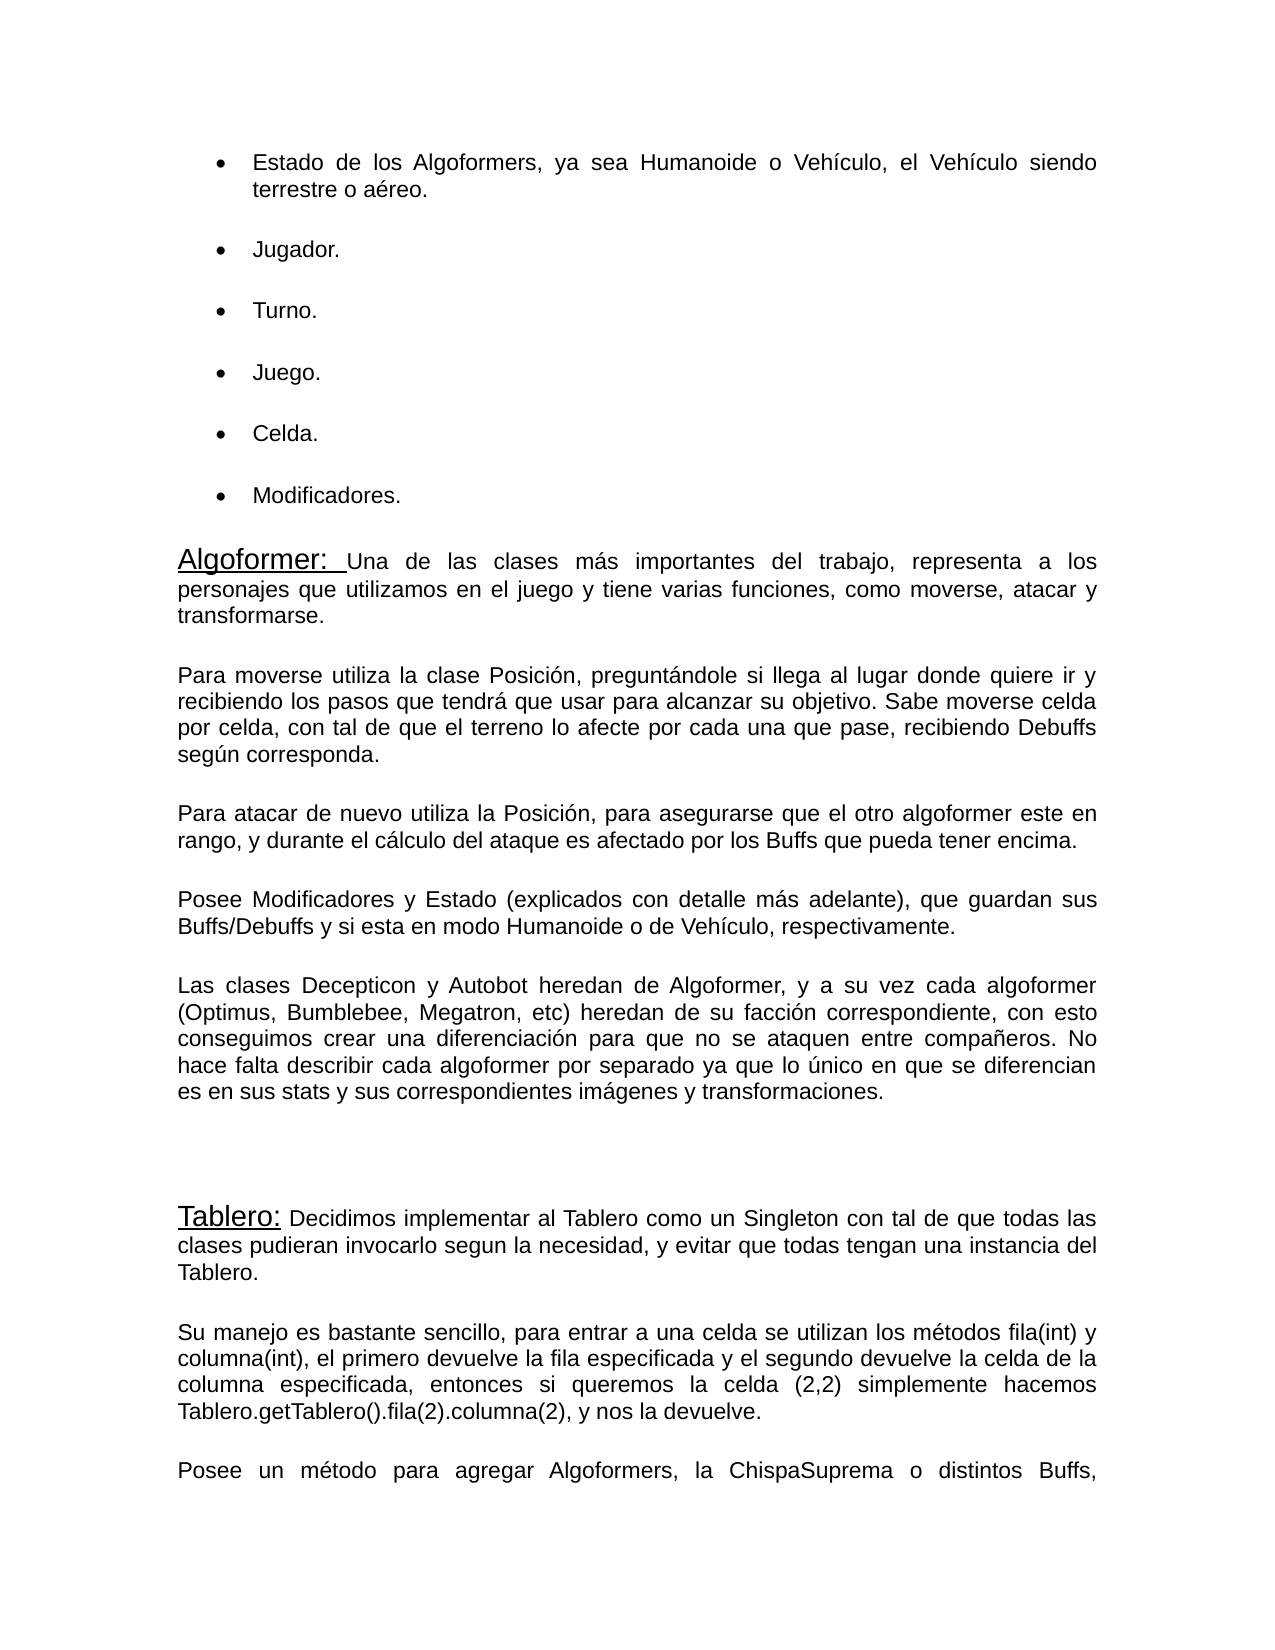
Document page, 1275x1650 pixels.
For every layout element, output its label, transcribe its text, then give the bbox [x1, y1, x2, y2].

text Su manejo es bastante sencillo, para entrar a una celda se utilizan los métodos fila(int) y columna(int), el primero devuelve la fila especificada y el segundo devuelve la celda de la columna especificada, entonces si queremos la celda (2,2) simplemente hacemos Tablero.getTablero().fila(2).columna(2), y nos la devuelve. [177, 1318, 1098, 1424]
list Modificadores. [215, 481, 1098, 509]
text Para atacar de nuevo utiliza la Posición, para asegurarse que el otro algoformer este en rango, y durante el cálculo del ataque es afectado por los Buffs que pueda tener encima. [177, 800, 1098, 853]
text Tablero: Decidimos implementar al Tablero como un Singleton con tal de que todas las clases pudieran invocarlo segun la necesidad, y evitar que todas tengan una instancia del Tablero. [177, 1199, 1098, 1285]
list Estado de los Algoformers, ya sea Humanoide o Vehículo, el Vehículo siendo terrestre o aéreo. [215, 148, 1098, 202]
text Algoformer: Una de las clases más importantes del trabajo, representa a los personajes que utilizamos en el juego y tiene varias funciones, como moverse, atacar y transformarse. [177, 542, 1098, 628]
list Jugador. [215, 235, 1098, 263]
list Turno. [215, 297, 1098, 325]
text Posee Modificadores y Estado (explicados con detalle más adelante), que guardan sus Buffs/Debuffs y si esta en modo Humanoide o de Vehículo, respectivamente. [177, 886, 1098, 939]
text Para moverse utiliza la clase Posición, preguntándole si llega al lugar donde quiere ir y recibiendo los pasos que tendrá que usar para alcanzar su objetivo. Sabe moverse celda por celda, con tal de que el terreno lo afecte por cada una que pase, recibiendo Debuffs según corresponda. [177, 662, 1098, 767]
text Las clases Decepticon y Autobot heredan de Algoformer, y a su vez cada algoformer (Optimus, Bumblebee, Megatron, etc) heredan de su facción correspondiente, con esto conseguimos crear una diferenciación para que no se ataquen entre compañeros. No hace falta describir cada algoformer por separado ya que lo único en que se diferencian es en sus stats y sus correspondientes imágenes y transformaciones. [177, 972, 1098, 1104]
list Celda. [215, 419, 1098, 447]
text Posee un método para agregar Algoformers, la ChispaSuprema o distintos Buffs, [177, 1457, 1098, 1484]
list Juego. [215, 358, 1098, 386]
